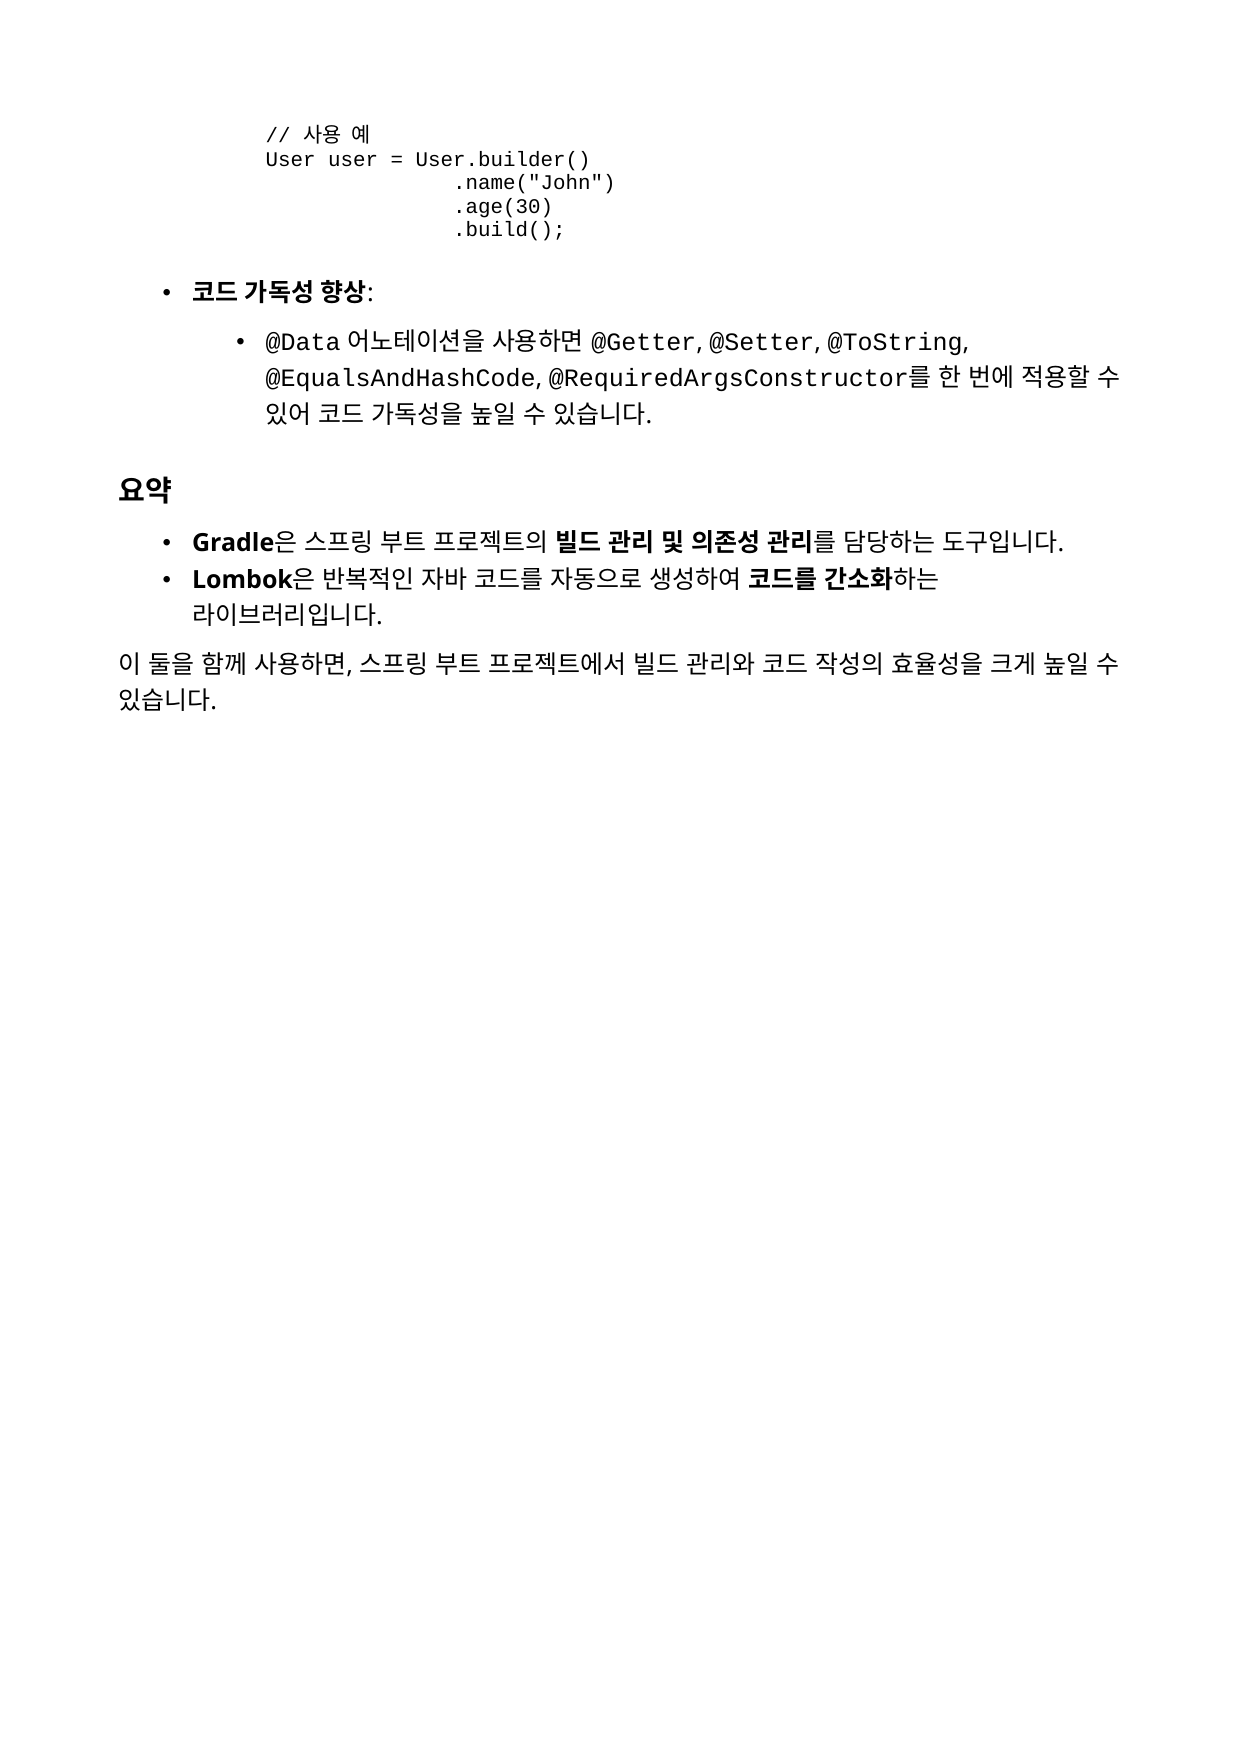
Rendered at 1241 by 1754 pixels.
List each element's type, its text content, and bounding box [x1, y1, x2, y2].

list .age(30) [236, 196, 1122, 219]
text 이 둘을 함께 사용하면, 스프링 부트 프로젝트에서 빌드 관리와 코드 작성의 효율성을 크게 높일 수 있습니다. [118, 644, 1122, 717]
list Gradle은 스프링 부트 프로젝트의 빌드 관리 및 의존성 관리를 담당하는 도구입니다. [162, 523, 1122, 559]
list .build(); [236, 219, 1122, 243]
list Lombok은 반복적인 자바 코드를 자동으로 생성하여 코드를 간소화하는 라이브러리입니다. [162, 559, 1122, 632]
list @Data 어노테이션을 사용하면 @Getter, @Setter, @ToString, @EqualsAndHashCode, @RequiredArgsConstructor를 한 번에 적용할 수 있어 코드 가독성을 높일 수 있습니다. [236, 321, 1122, 431]
list .name("John") [236, 172, 1122, 196]
list User user = User.builder() [236, 148, 1122, 172]
subtitle 요약 [118, 468, 1122, 510]
list 코드 가독성 향상: [162, 273, 1122, 309]
list // 사용 예 [236, 118, 1122, 148]
